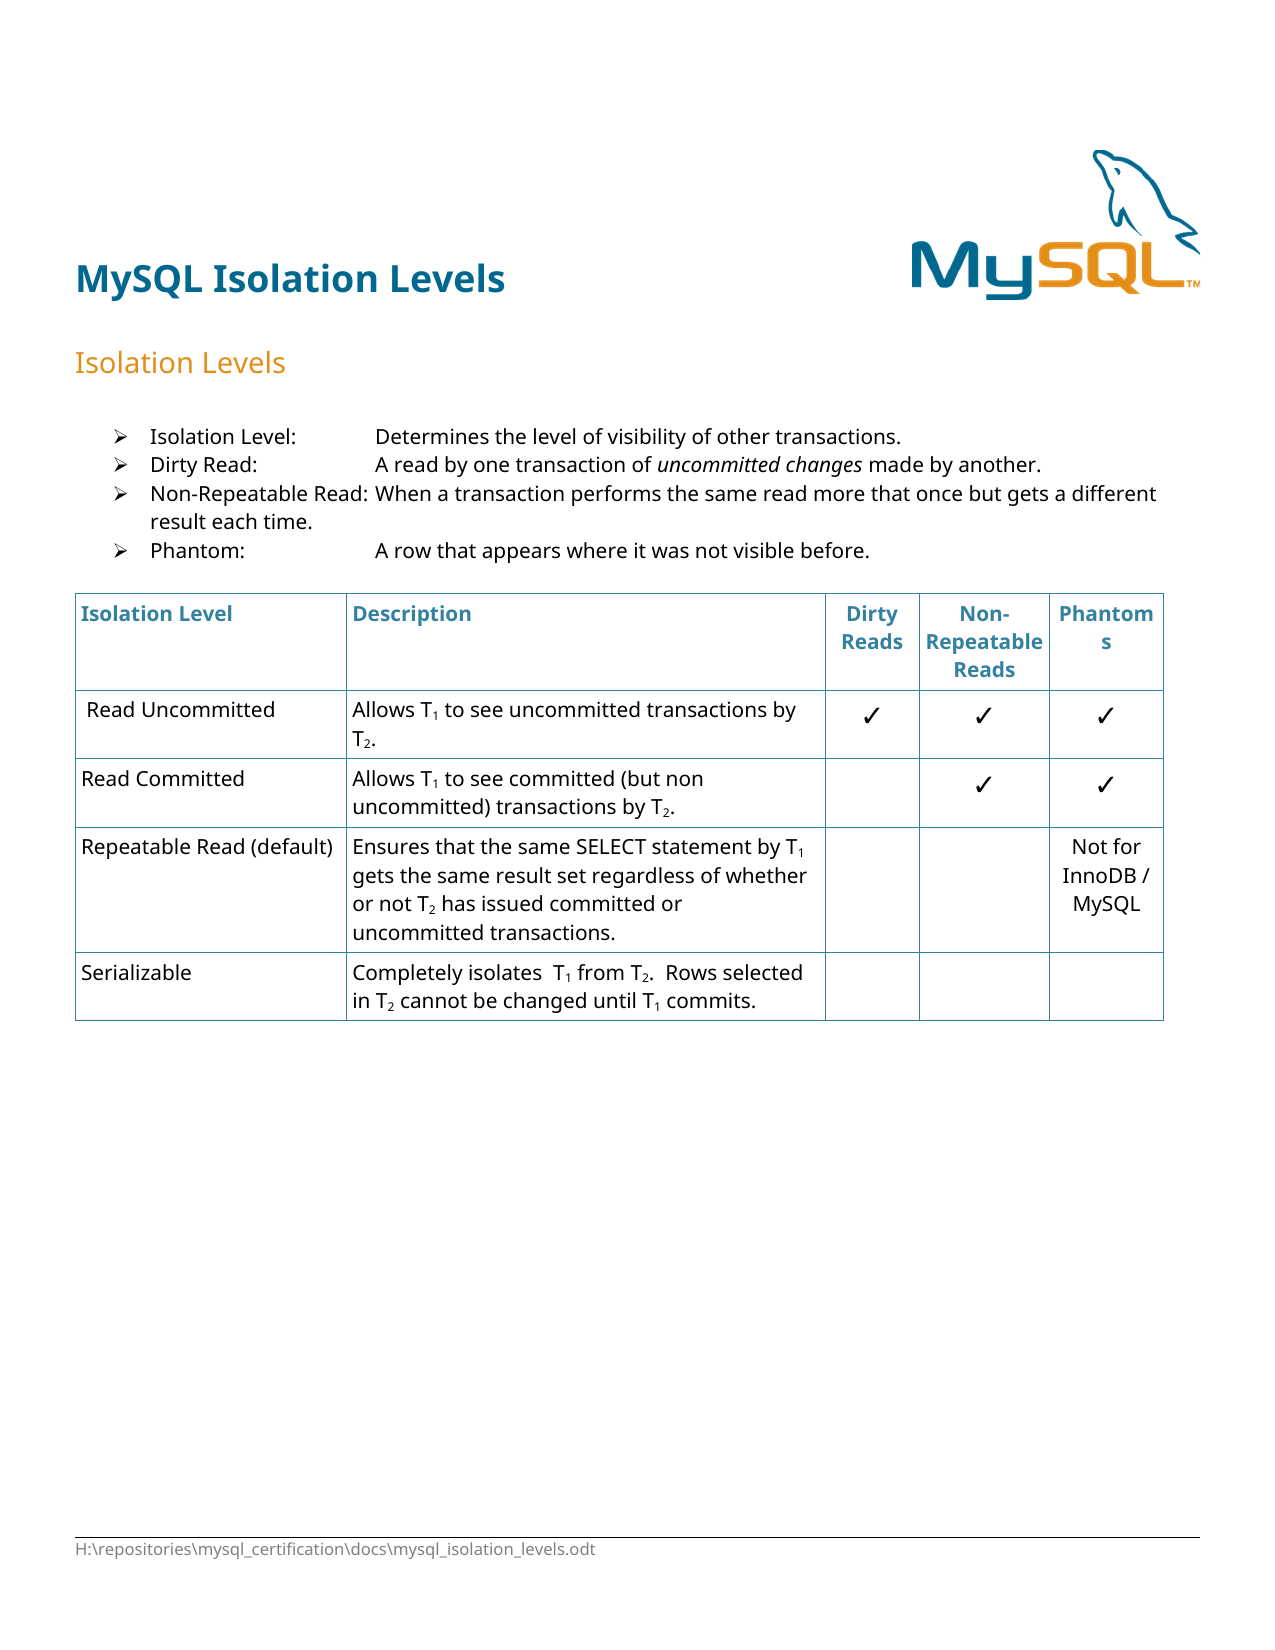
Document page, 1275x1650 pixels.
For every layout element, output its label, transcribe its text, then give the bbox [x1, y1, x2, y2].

table_cell Not for InnoDB / MySQL [1050, 828, 1163, 952]
list Dirty Read: A read by one transaction of uncommitted changes made by another. [112, 451, 1200, 479]
table_cell Read Committed [76, 759, 346, 827]
table_cell ✓ [920, 759, 1049, 827]
table_cell ✓ [1050, 691, 1163, 758]
table_cell ✓ [920, 691, 1049, 758]
table_cell [826, 828, 919, 952]
table_cell ✓ [826, 691, 919, 758]
table_header Description [347, 594, 825, 690]
table_cell Read Uncommitted [76, 691, 346, 758]
table_cell [1050, 953, 1163, 1020]
table_cell [920, 828, 1049, 952]
table_cell Serializable [76, 953, 346, 1020]
table_cell Completely isolates T1 from T2. Rows selected in T2 cannot be changed until T1 commits. [347, 953, 825, 1020]
list Phantom: A row that appears where it was not visible before. [112, 536, 1200, 564]
table_header Isolation Level [76, 594, 346, 690]
table_cell Repeatable Read (default) [76, 828, 346, 952]
table_cell Ensures that the same SELECT statement by T1 gets the same result set regardless of whether or not T2 has issued committed or uncommitted transactions. [347, 828, 825, 952]
table_cell Allows T1 to see uncommitted transactions by T2. [347, 691, 825, 758]
table_cell [826, 953, 919, 1020]
table_cell [920, 953, 1049, 1020]
picture [1108, 150, 1200, 251]
table_cell Allows T1 to see committed (but non uncommitted) transactions by T2. [347, 759, 825, 827]
table_header Phantoms [1050, 594, 1163, 690]
list Non-Repeatable Read: When a transaction performs the same read more that once but gets a different result each time. [112, 479, 1200, 536]
table_header Non-Repeatable Reads [920, 594, 1049, 690]
title MySQL Isolation Levels [75, 252, 1200, 303]
table_cell [826, 759, 919, 827]
list Isolation Level: Determines the level of visibility of other transactions. [112, 422, 1200, 451]
text Isolation Levels [75, 343, 1200, 382]
table_cell ✓ [1050, 759, 1163, 827]
picture [912, 150, 1200, 300]
table_header Dirty Reads [826, 594, 919, 690]
